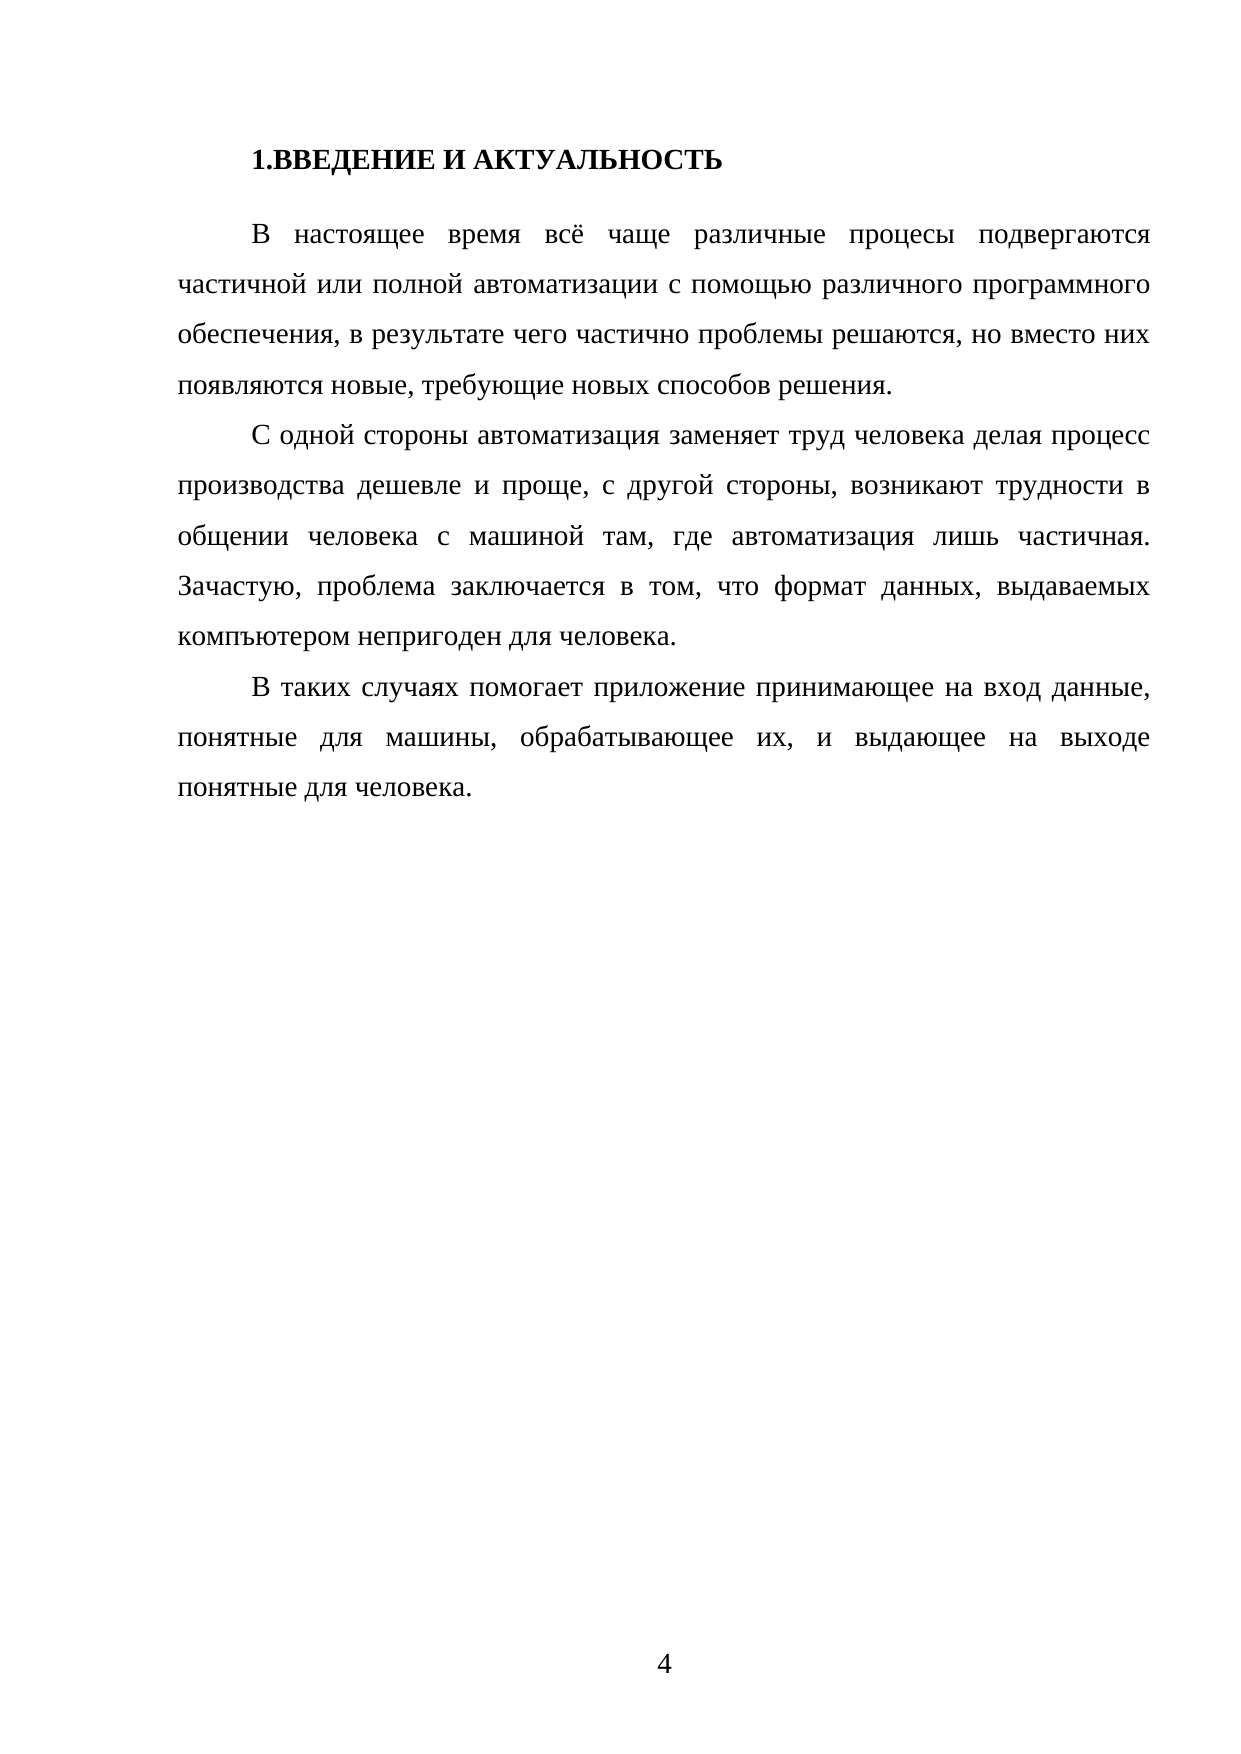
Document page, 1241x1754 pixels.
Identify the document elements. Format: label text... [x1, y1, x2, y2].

text С одной стороны автоматизация заменяет труд человека делая процесс производства дешевле и проще, с другой стороны, возникают трудности в общении человека с машиной там, где автоматизация лишь частичная. Зачастую, проблема заключается в том, что формат данных, выдаваемых компъютером непригоден для человека. [177, 417, 1151, 652]
subtitle 1.Введение и актуальность [251, 142, 1151, 175]
text В настоящее время всё чаще различные процесы подвергаются частичной или полной автоматизации с помощью различного программного обеспечения, в результате чего частично проблемы решаются, но вместо них появляются новые, требующие новых способов решения. [177, 216, 1151, 400]
text В таких случаях помогает приложение принимающее на вход данные, понятные для машины, обрабатывающее их, и выдающее на выходе понятные для человека. [177, 669, 1151, 803]
